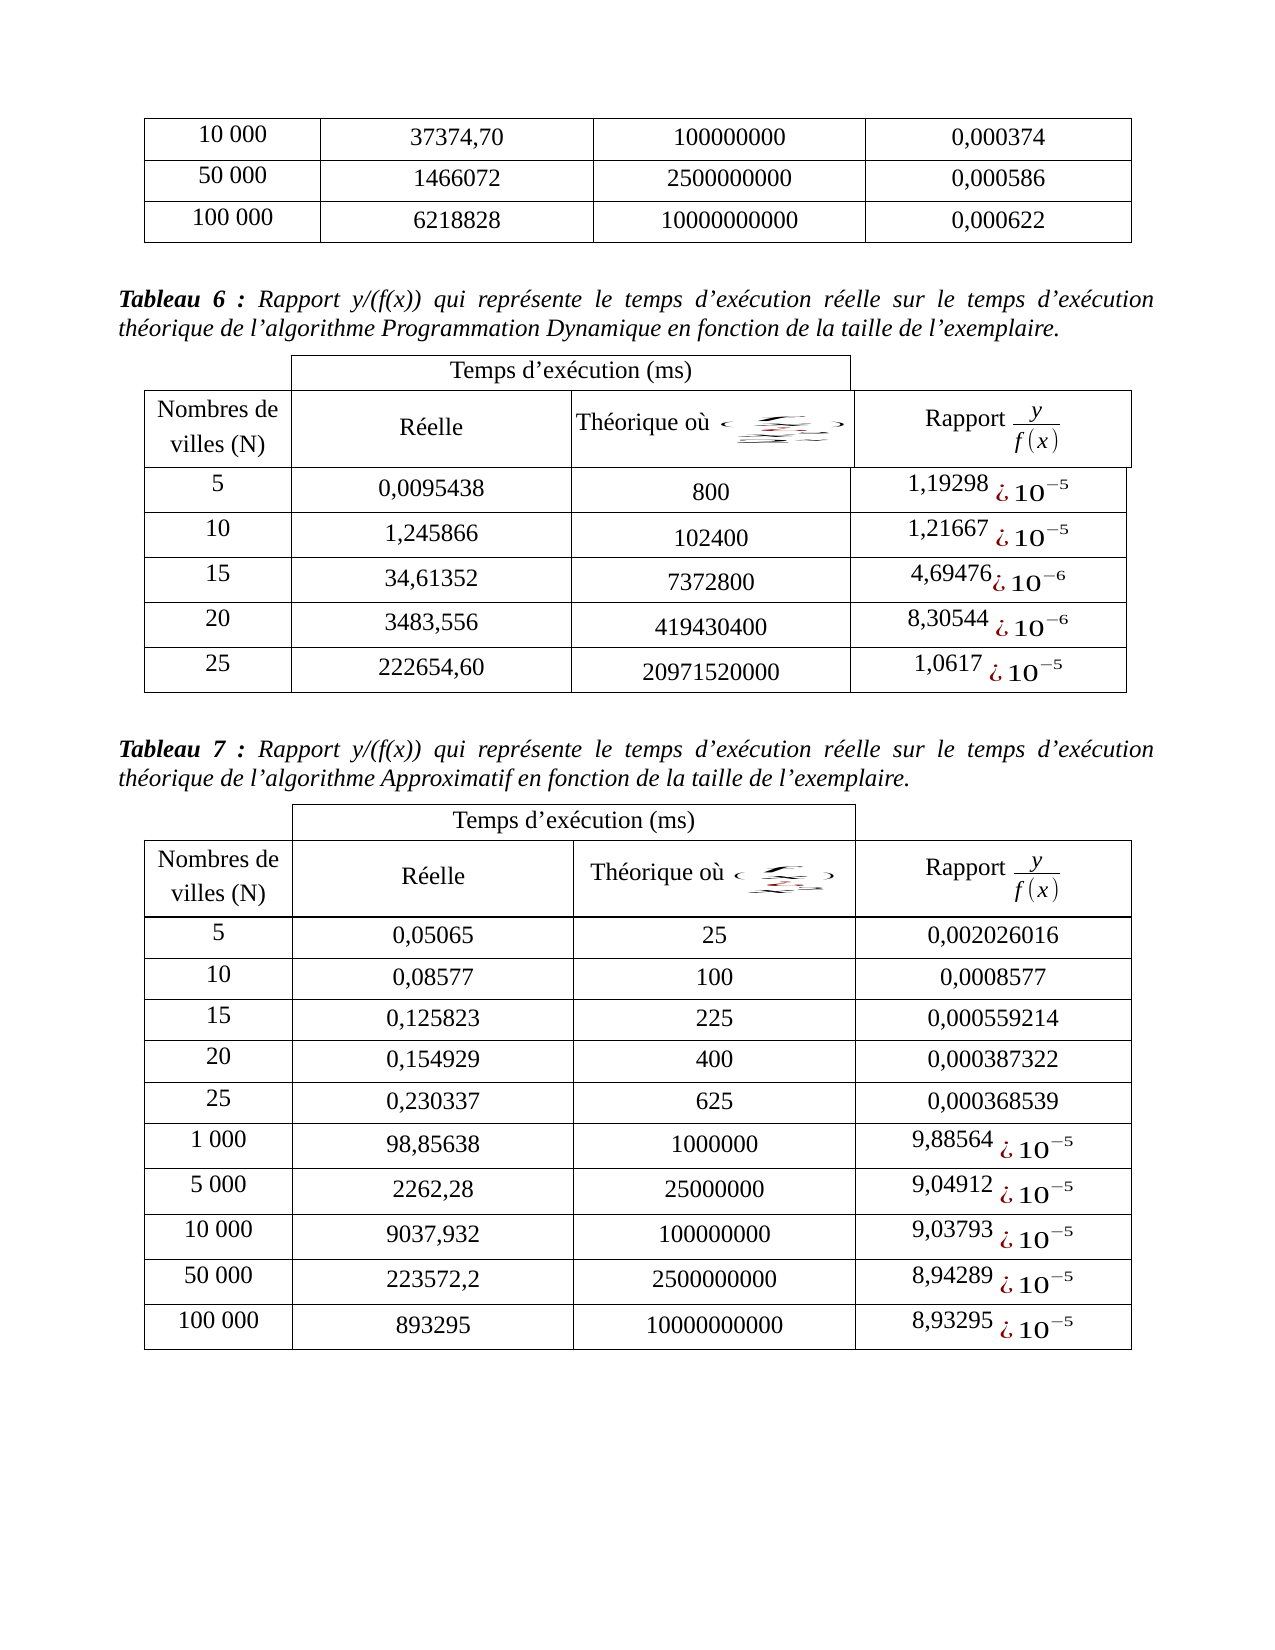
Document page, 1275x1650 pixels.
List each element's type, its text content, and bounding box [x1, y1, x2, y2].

table_cell 10 [145, 513, 291, 557]
table_cell 0,0008577 [856, 959, 1131, 999]
table_cell 1466072 [321, 161, 593, 201]
table_cell Théorique où [574, 841, 855, 916]
table_cell Nombres de villes (N) [145, 841, 292, 916]
text Tableau 7 : Rapport y/(f(x)) qui représente le temps d’exécution réelle sur le temps d’exécution théorique de l’algorithme Approximatif en fonction de la taille de l’exemplaire. [118, 734, 1157, 792]
table_cell 6218828 [321, 202, 593, 242]
table_cell [1127, 557, 1131, 602]
table_cell 7372800 [572, 558, 850, 602]
table_cell 0,000622 [866, 202, 1131, 242]
table_cell 20 [145, 1041, 292, 1082]
table_cell 2262,28 [293, 1169, 573, 1213]
table_cell 0,000559214 [856, 1000, 1131, 1040]
table_cell [1127, 468, 1131, 512]
table_cell 9,88564 [856, 1124, 1131, 1168]
table_cell 800 [572, 468, 850, 512]
table_cell [1127, 602, 1131, 647]
table_cell 222654,60 [292, 648, 571, 692]
table_cell 5 [145, 918, 292, 958]
table_cell 98,85638 [293, 1124, 573, 1168]
table_cell 34,61352 [292, 558, 571, 602]
table_cell 0,000586 [866, 161, 1131, 201]
table_cell 20971520000 [572, 648, 850, 692]
table_header Temps d’exécution (ms) [292, 356, 850, 390]
table_cell 25 [574, 918, 855, 958]
table_cell 50 000 [145, 1260, 292, 1304]
table_cell 100000000 [574, 1215, 855, 1259]
table_cell 225 [574, 1000, 855, 1040]
table_cell 9,03793 [856, 1215, 1131, 1259]
table_cell 1,0617 [851, 648, 1126, 692]
table_cell 0,0095438 [292, 468, 571, 512]
table_cell 0,000374 [866, 119, 1131, 159]
table_cell 400 [574, 1041, 855, 1082]
table_cell 10 [145, 959, 292, 999]
table_cell 50 000 [145, 161, 320, 201]
table_cell 102400 [572, 513, 850, 557]
table_cell 0,125823 [293, 1000, 573, 1040]
table_cell 10000000000 [574, 1305, 855, 1349]
table_cell 1 000 [145, 1124, 292, 1168]
table_cell 0,154929 [293, 1041, 573, 1082]
table_header [144, 804, 292, 839]
table_cell 25 [145, 648, 291, 692]
table_cell 10 000 [145, 119, 320, 159]
table_cell Réelle [292, 391, 571, 467]
table_cell 8,94289 [856, 1260, 1131, 1304]
table_cell Rapport [856, 841, 1131, 916]
table_cell 0,000387322 [856, 1041, 1131, 1082]
table_cell 223572,2 [293, 1260, 573, 1304]
table_cell 625 [574, 1083, 855, 1123]
table_cell 0,08577 [293, 959, 573, 999]
table_cell Théorique où [572, 391, 854, 467]
table_cell 419430400 [572, 603, 850, 647]
table_cell 5 000 [145, 1169, 292, 1213]
table_header [1127, 355, 1131, 390]
table_cell 2500000000 [574, 1260, 855, 1304]
table_cell 0,002026016 [856, 918, 1131, 958]
table_cell 8,93295 [856, 1305, 1131, 1349]
table_cell 893295 [293, 1305, 573, 1349]
table_cell 10000000000 [594, 202, 865, 242]
table_cell Nombres de villes (N) [145, 391, 291, 467]
table_cell 5 [145, 468, 291, 512]
table_cell 1,21667 [851, 513, 1126, 557]
table_cell 10 000 [145, 1215, 292, 1259]
table_header Temps d’exécution (ms) [293, 805, 855, 839]
table_cell 100000000 [594, 119, 865, 159]
table_cell 15 [145, 1000, 292, 1040]
table_cell 15 [145, 558, 291, 602]
table_cell 9037,932 [293, 1215, 573, 1259]
table_header [851, 355, 855, 390]
table_cell 1000000 [574, 1124, 855, 1168]
table_cell 9,04912 [856, 1169, 1131, 1213]
table_cell 100 000 [145, 1305, 292, 1349]
table_cell 2500000000 [594, 161, 865, 201]
table_cell 0,230337 [293, 1083, 573, 1123]
table_header [856, 804, 1131, 839]
table_cell 4,69476 [851, 558, 1126, 602]
table_cell 25 [145, 1083, 292, 1123]
table_cell 1,245866 [292, 513, 571, 557]
table_cell 0,05065 [293, 918, 573, 958]
table_cell Rapport [855, 391, 1131, 467]
table_header [855, 355, 1127, 390]
table_cell 100 000 [145, 202, 320, 242]
table_cell 20 [145, 603, 291, 647]
table_cell 100 [574, 959, 855, 999]
table_cell 3483,556 [292, 603, 571, 647]
table_cell [1127, 647, 1131, 692]
table_cell [1127, 512, 1131, 557]
table_cell 1,19298 [851, 468, 1126, 512]
table_cell 0,000368539 [856, 1083, 1131, 1123]
table_cell Réelle [293, 841, 573, 916]
table_cell 8,30544 [851, 603, 1126, 647]
table_cell 37374,70 [321, 119, 593, 159]
text Tableau 6 : Rapport y/(f(x)) qui représente le temps d’exécution réelle sur le temps d’exécution théorique de l’algorithme Programmation Dynamique en fonction de la taille de l’exemplaire. [118, 284, 1157, 342]
table_header [144, 355, 291, 390]
table_cell 25000000 [574, 1169, 855, 1213]
